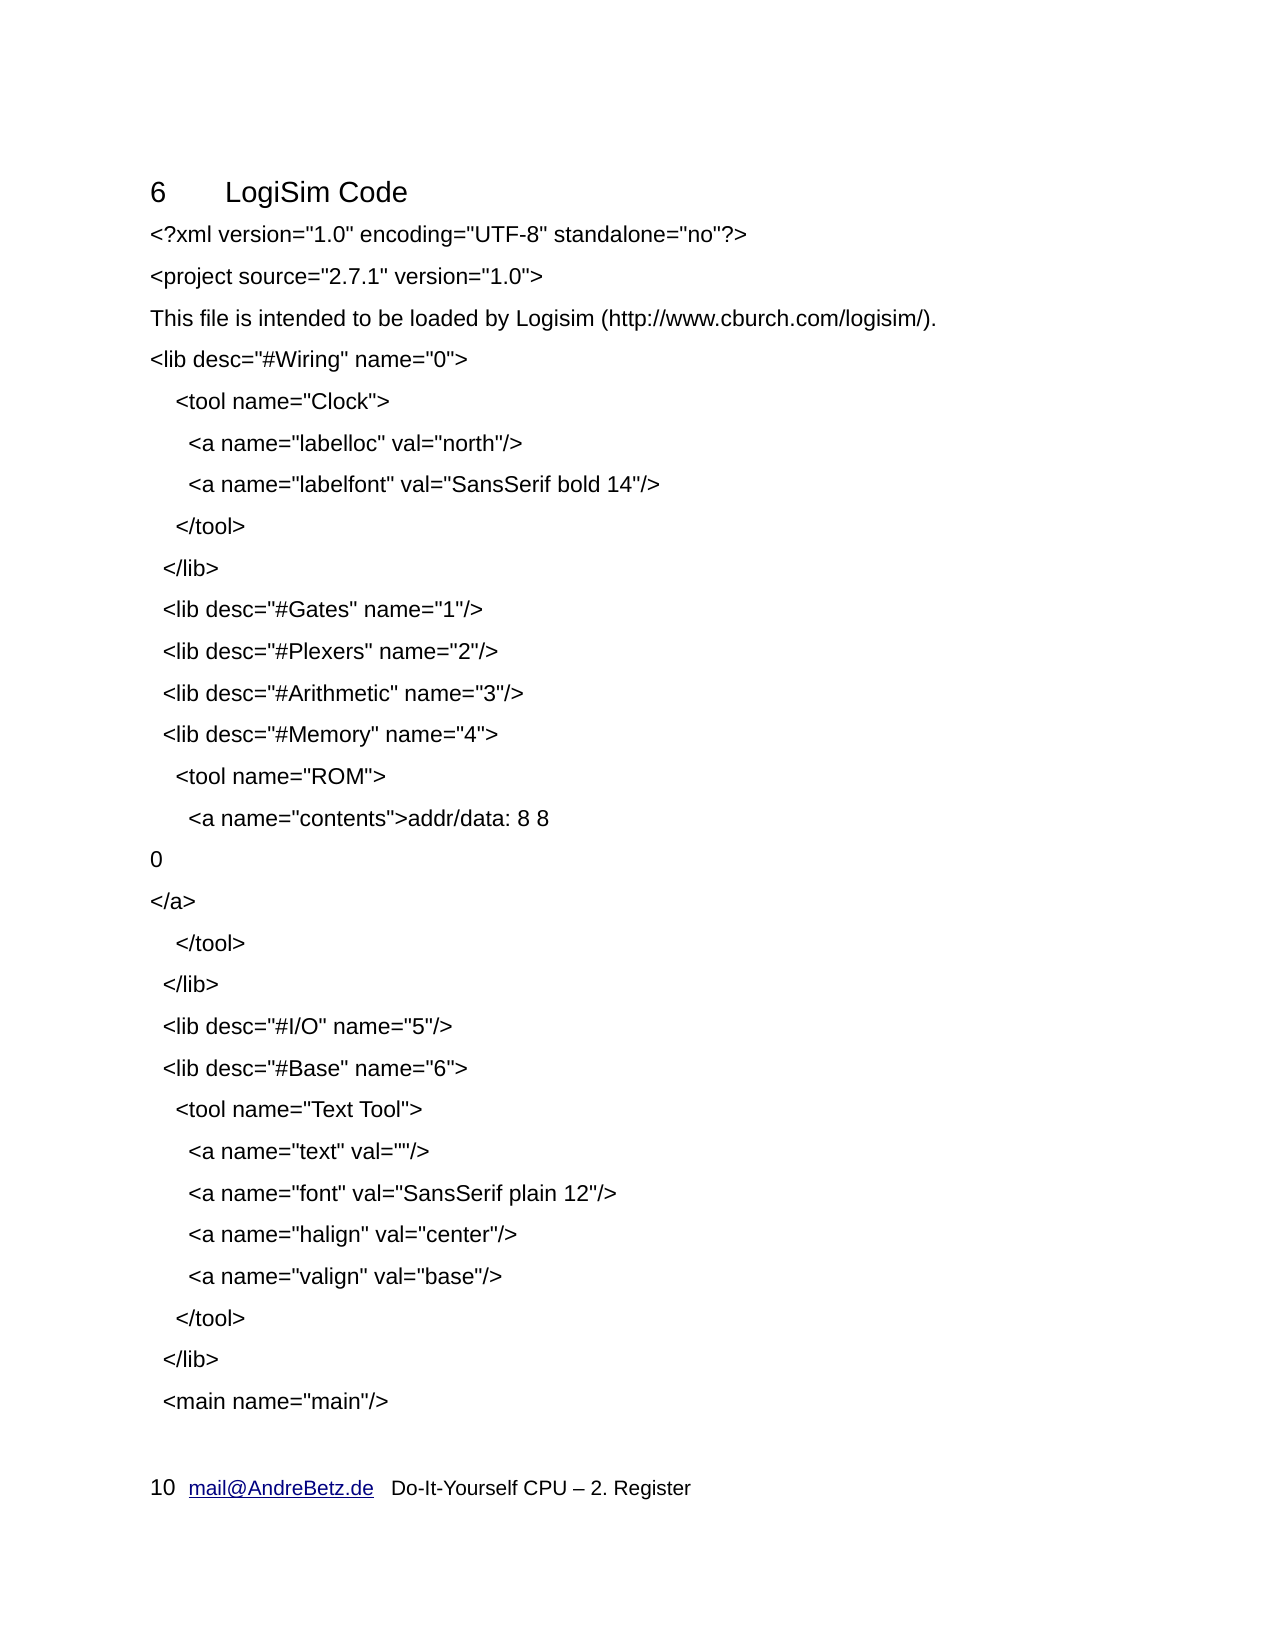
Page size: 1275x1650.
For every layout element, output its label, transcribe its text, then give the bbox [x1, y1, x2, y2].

text <lib desc="#Gates" name="1"/> [150, 601, 1125, 622]
text This file is intended to be loaded by Logisim (http://www.cburch.com/logisim/). [925, 309, 1125, 330]
text <tool name="Text Tool"> [150, 1101, 1125, 1122]
text </lib> [150, 559, 1125, 580]
text <a name="contents">addr/data: 8 8 [150, 809, 1125, 830]
text <lib desc="#Arithmetic" name="3"/> [150, 684, 1125, 705]
text <project source="2.7.1" version="1.0"> [150, 268, 1125, 288]
text <tool name="ROM"> [150, 768, 1125, 788]
text <lib desc="#I/O" name="5"/> [150, 1018, 1125, 1038]
text <a name="labelfont" val="SansSerif bold 14"/> [150, 476, 1125, 497]
text This file is intended to be loaded by Logisim (http://www.cburch.com/logisim/). [150, 309, 605, 330]
text <lib desc="#Wiring" name="0"> [150, 351, 1125, 372]
text <tool name="Clock"> [150, 393, 1125, 413]
text <main name="main"/> [150, 1393, 1125, 1413]
subtitle 6 LogiSim Code [150, 175, 1125, 208]
text <lib desc="#Memory" name="4"> [150, 726, 1125, 747]
text </tool> [150, 1309, 1125, 1330]
text </tool> [150, 934, 1125, 955]
text <a name="labelloc" val="north"/> [150, 434, 1125, 455]
text <lib desc="#Base" name="6"> [150, 1059, 1125, 1080]
text </tool> [150, 518, 1125, 538]
text <?xml version="1.0" encoding="UTF-8" standalone="no"?> [150, 226, 1125, 247]
text <a name="valign" val="base"/> [150, 1268, 1125, 1288]
text </lib> [150, 1351, 1125, 1372]
text <a name="text" val=""/> [150, 1143, 1125, 1163]
text <a name="font" val="SansSerif plain 12"/> [150, 1184, 1125, 1205]
text <lib desc="#Plexers" name="2"/> [150, 643, 1125, 663]
text </lib> [150, 976, 1125, 997]
text </a> [150, 893, 1125, 913]
text This file is intended to be loaded by Logisim (http://www.cburch.com/logisim/). [603, 309, 927, 330]
text 0 [150, 851, 1125, 872]
text <a name="halign" val="center"/> [150, 1226, 1125, 1247]
